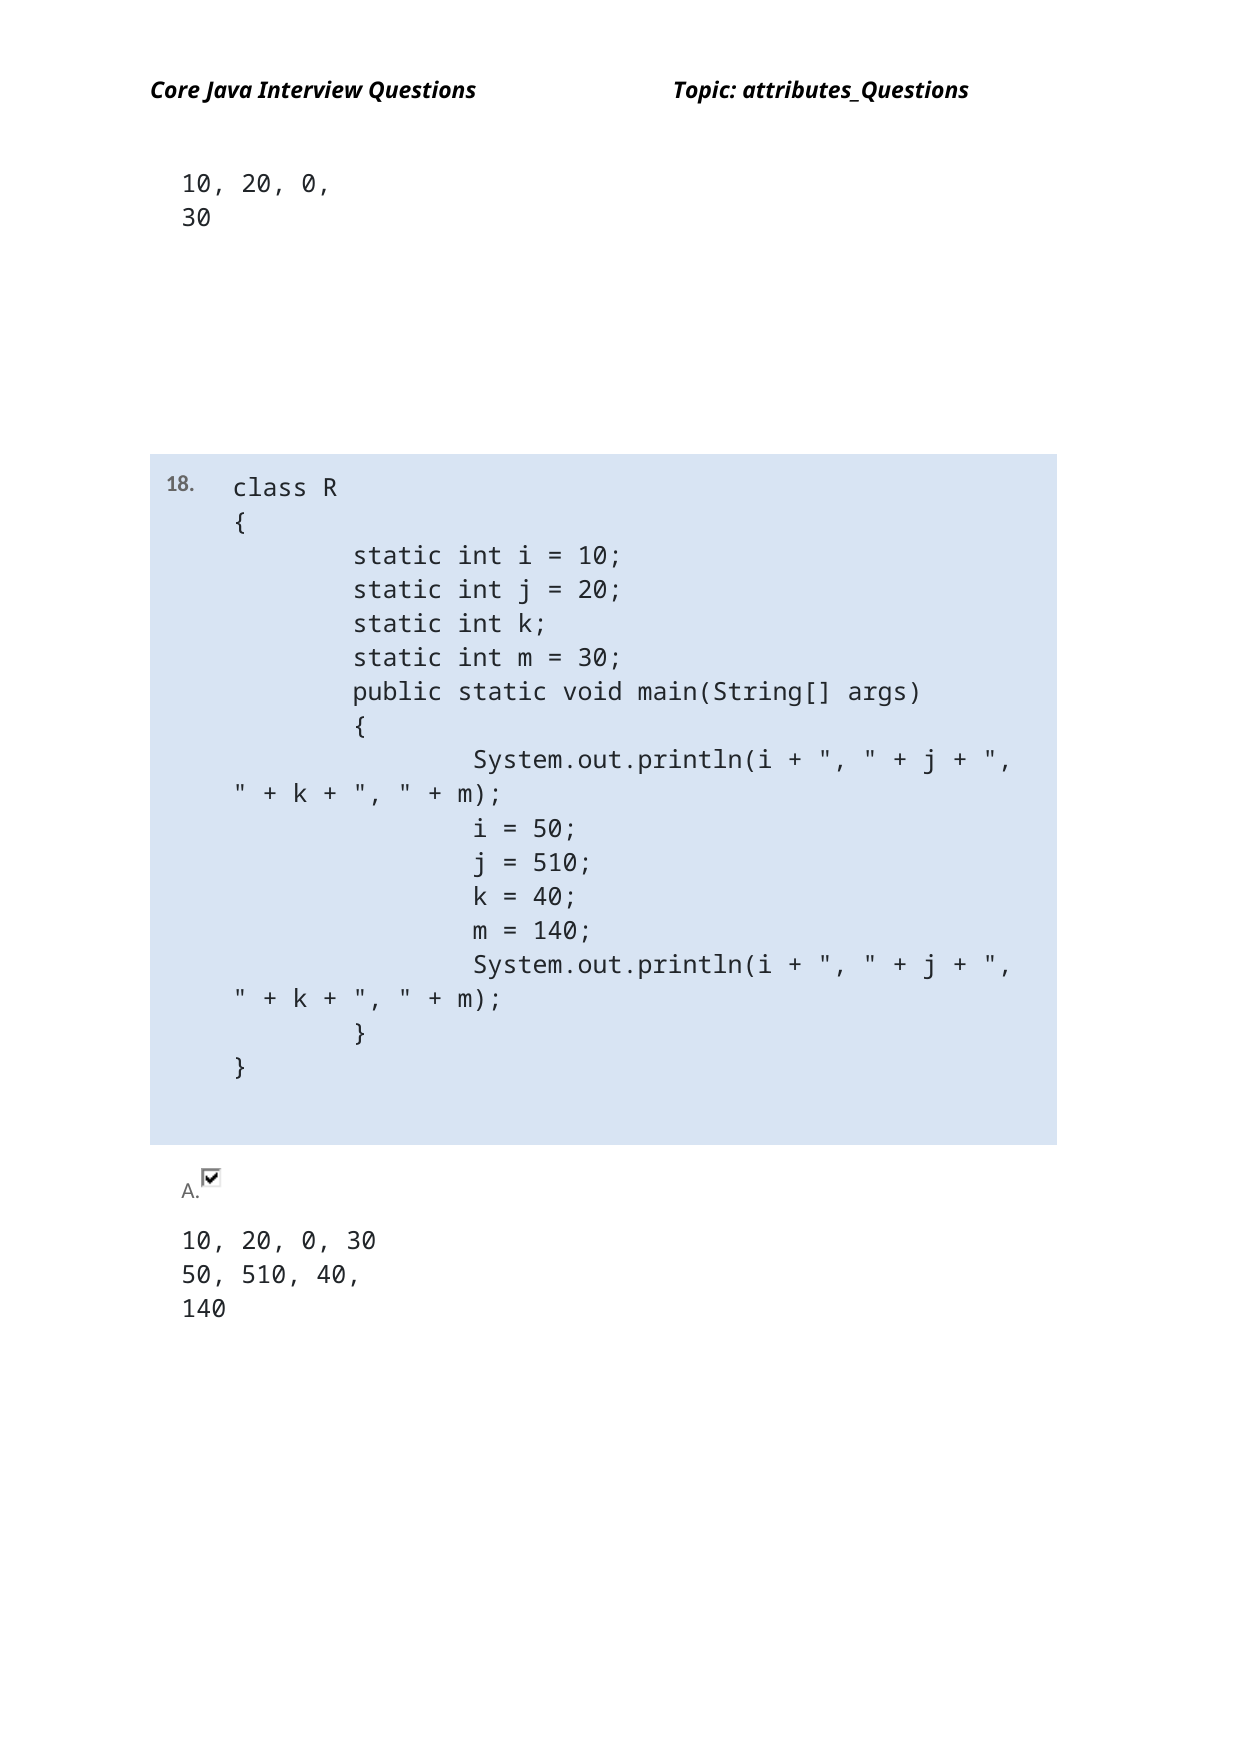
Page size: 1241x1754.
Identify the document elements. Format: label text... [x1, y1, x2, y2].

table_header A. 10, 20, 0, 30 50, 510, 40, 140 [181, 1161, 415, 1427]
table_header 10, 20, 0, 30 [181, 166, 374, 336]
table_header [181, 336, 442, 438]
table_cell class R { static int i = 10; static int j = 20; static int k; static int m = 30; public static void main(String[] args) { System.out.println(i + ", " + j + ", " + k + ", " + m); i = 50; j = 510; k = 40; m = 140; System.out.println(i + ", " + j + ", " + k + ", " + m); } } [217, 454, 1057, 1145]
table_cell [150, 1145, 1090, 1579]
table_header [181, 1427, 401, 1529]
table_header [181, 1530, 442, 1563]
table_cell [150, 150, 1090, 454]
table_cell [1057, 454, 1090, 1145]
table_cell 18. [150, 454, 217, 1145]
